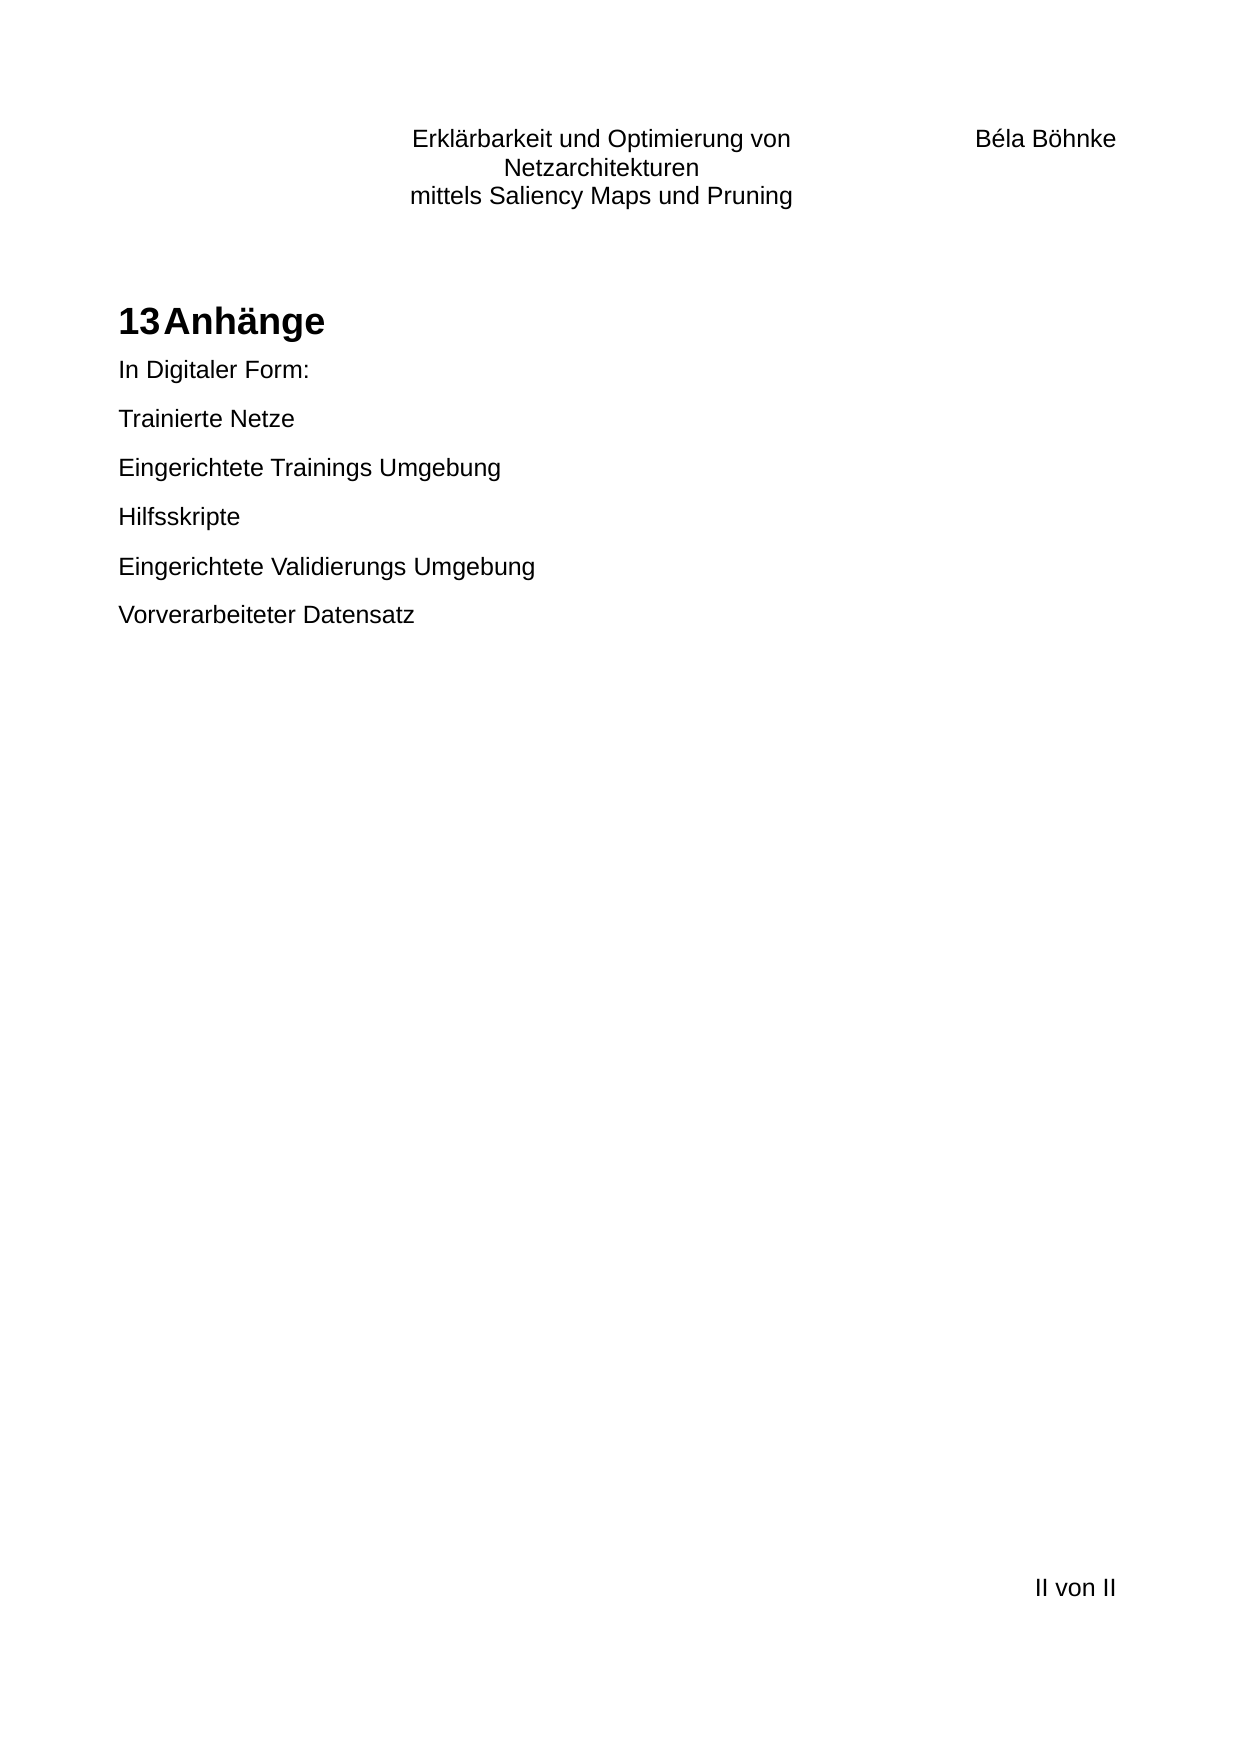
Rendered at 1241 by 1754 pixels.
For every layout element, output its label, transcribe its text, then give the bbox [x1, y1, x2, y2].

text Trainierte Netze [118, 404, 1122, 433]
text Vorverarbeiteter Datensatz [118, 601, 1122, 629]
text In Digitaler Form: [118, 355, 1122, 384]
subtitle Anhänge [118, 299, 1122, 343]
text Eingerichtete Trainings Umgebung [118, 453, 1122, 482]
text Eingerichtete Validierungs Umgebung [118, 551, 1122, 580]
text Hilfsskripte [118, 502, 1122, 531]
